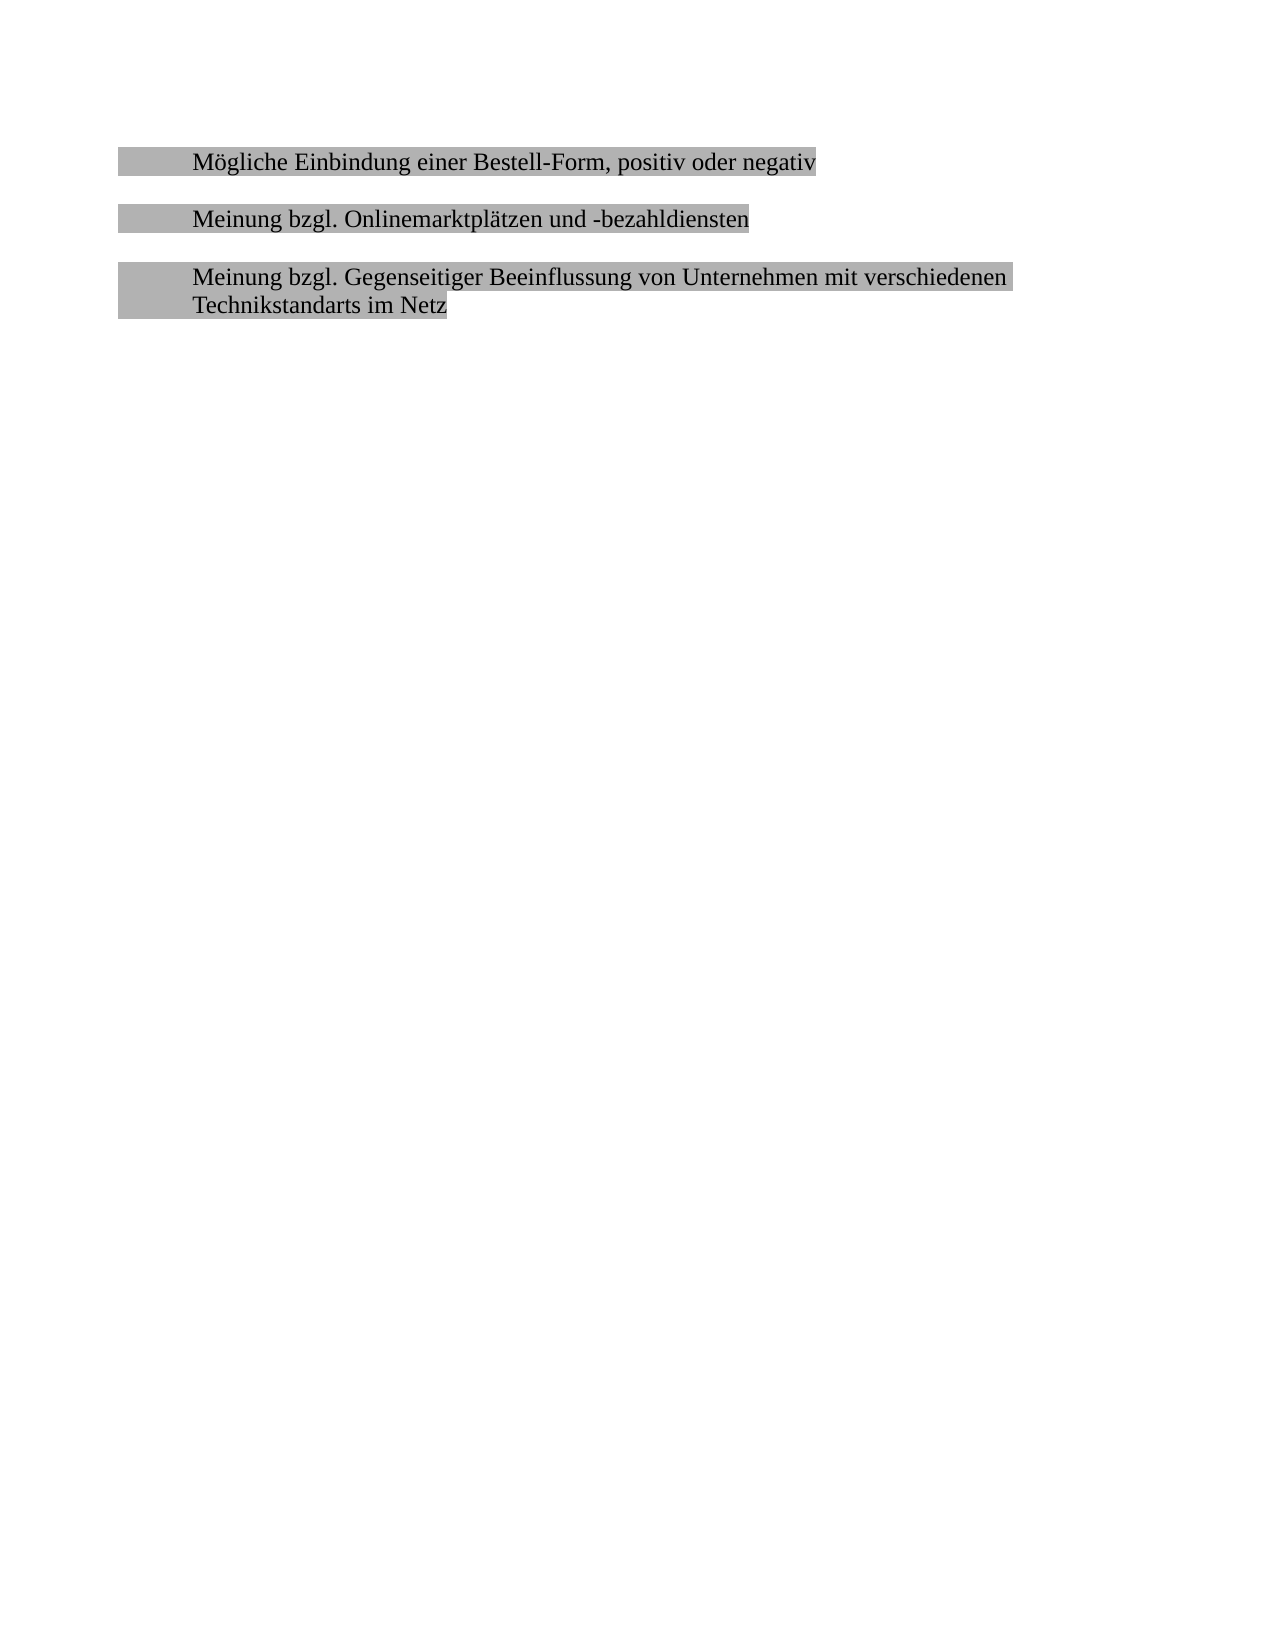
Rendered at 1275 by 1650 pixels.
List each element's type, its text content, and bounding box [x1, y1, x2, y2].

text Mögliche Einbindung einer Bestell-Form, positiv oder negativ [118, 147, 1157, 176]
text Meinung bzgl. Onlinemarktplätzen und -bezahldiensten [118, 204, 1157, 233]
text Meinung bzgl. Gegenseitiger Beeinflussung von Unternehmen mit verschiedenen Technikstandarts im Netz [118, 262, 1157, 319]
